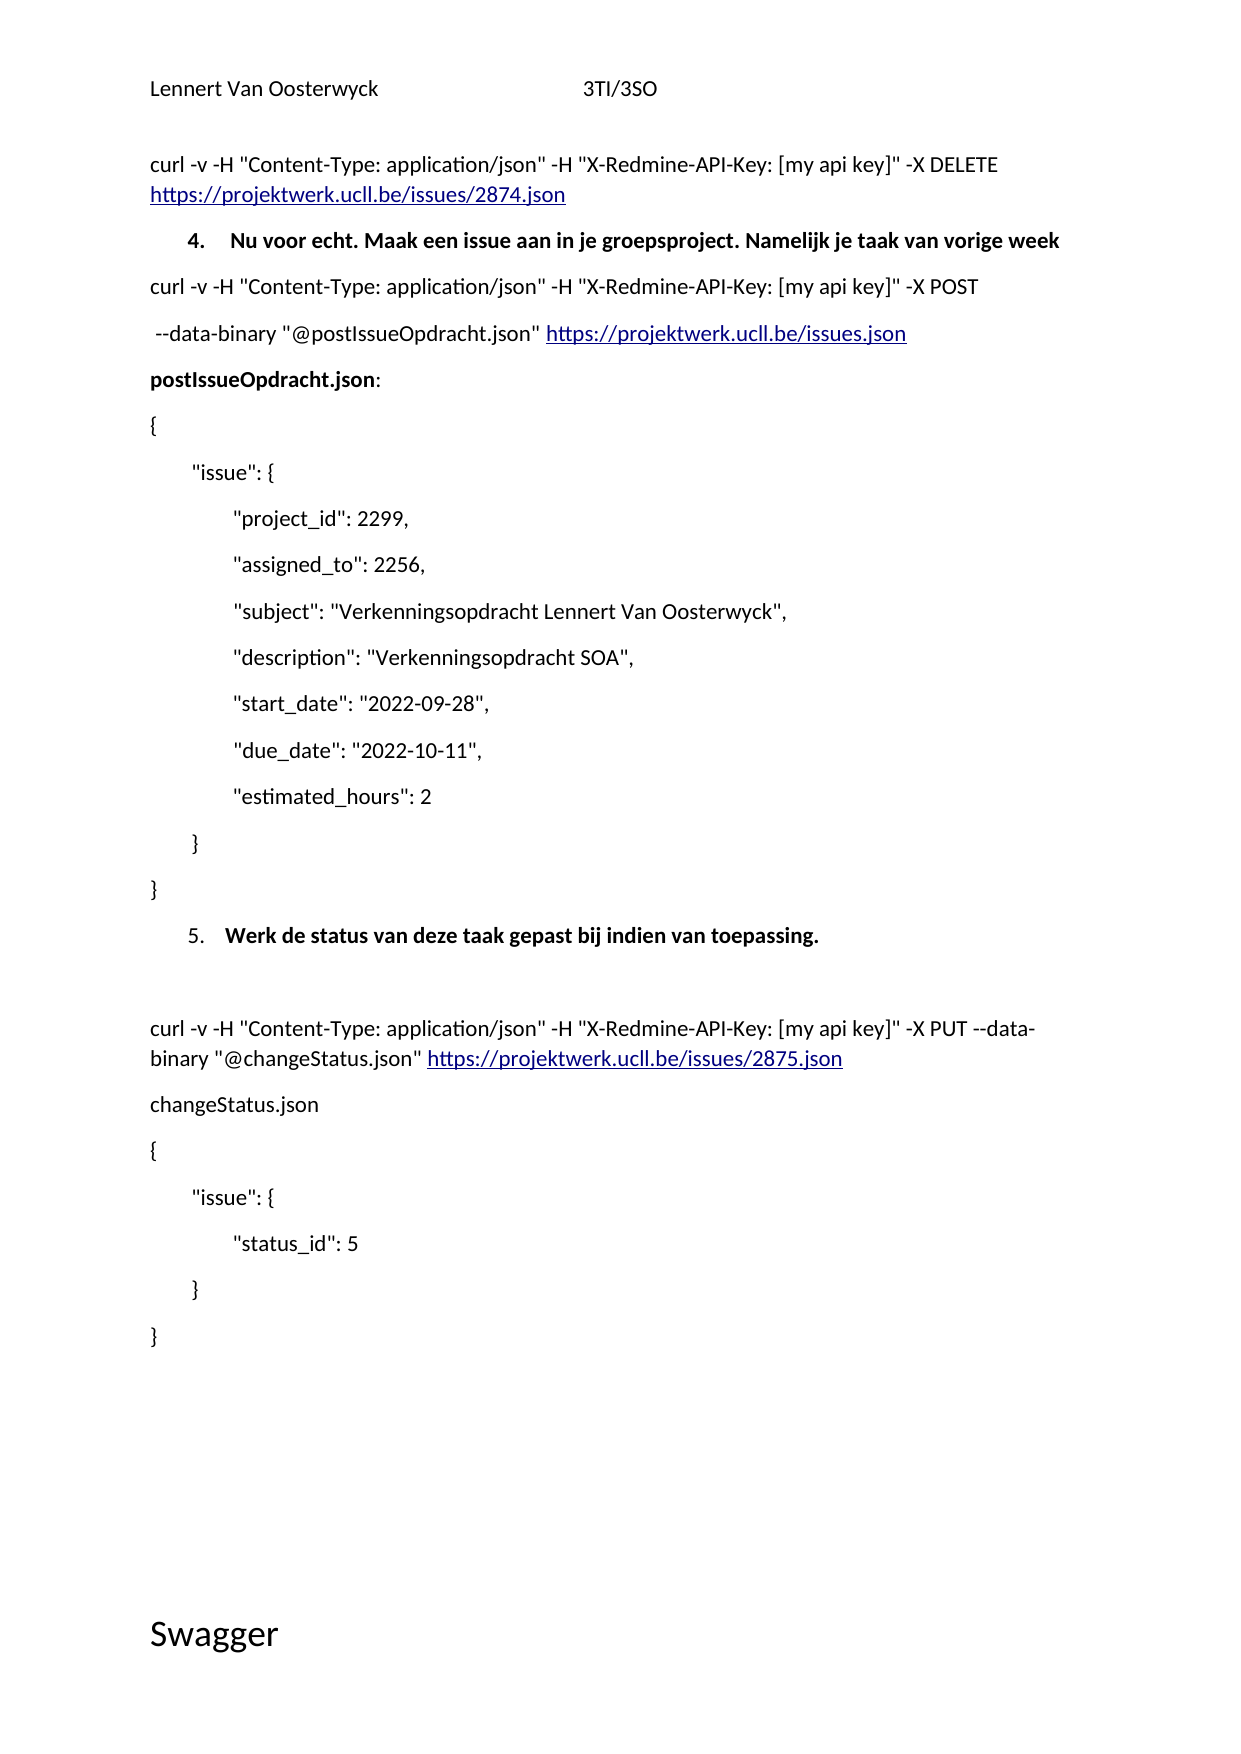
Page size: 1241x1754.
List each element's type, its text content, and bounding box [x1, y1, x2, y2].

text "subject": "Verkenningsopdracht Lennert Van Oosterwyck", [150, 597, 1090, 625]
text "status_id": 5 [150, 1229, 1090, 1257]
text "start_date": "2022-09-28", [150, 689, 1090, 718]
text { [150, 411, 1090, 439]
list Nu voor echt. Maak een issue aan in je groepsproject. Namelijk je taak van vorige week [187, 226, 1090, 254]
text curl -v -H "Content-Type: application/json" -H "X-Redmine-API-Key: [my api key]" -X POST [150, 272, 1090, 300]
text curl -v -H "Content-Type: application/json" -H "X-Redmine-API-Key: [my api key]" -X PUT --data-binary "@changeStatus.json" https://projektwerk.ucll.be/issues/2875.json [150, 1014, 1090, 1072]
text curl -v -H "Content-Type: application/json" -H "X-Redmine-API-Key: [my api key]" -X DELETE https://projektwerk.ucll.be/issues/2874.json [150, 150, 1090, 208]
text --data-binary "@postIssueOpdracht.json" https://projektwerk.ucll.be/issues.json [150, 319, 1090, 347]
text "issue": { [150, 1183, 1090, 1211]
text } [150, 829, 1090, 857]
text "project_id": 2299, [150, 504, 1090, 532]
text "due_date": "2022-10-11", [150, 736, 1090, 764]
list Werk de status van deze taak gepast bij indien van toepassing. [187, 921, 1090, 949]
text changeStatus.json [150, 1090, 1090, 1118]
text "issue": { [150, 458, 1090, 486]
text "assigned_to": 2256, [150, 551, 1090, 578]
text { [150, 1136, 1090, 1164]
text "description": "Verkenningsopdracht SOA", [150, 643, 1090, 671]
text Swagger [150, 1610, 1090, 1656]
text postIssueOpdracht.json: [150, 365, 1090, 393]
text } [150, 1322, 1090, 1350]
text "estimated_hours": 2 [150, 782, 1090, 810]
text } [150, 875, 1090, 903]
text } [150, 1276, 1090, 1303]
